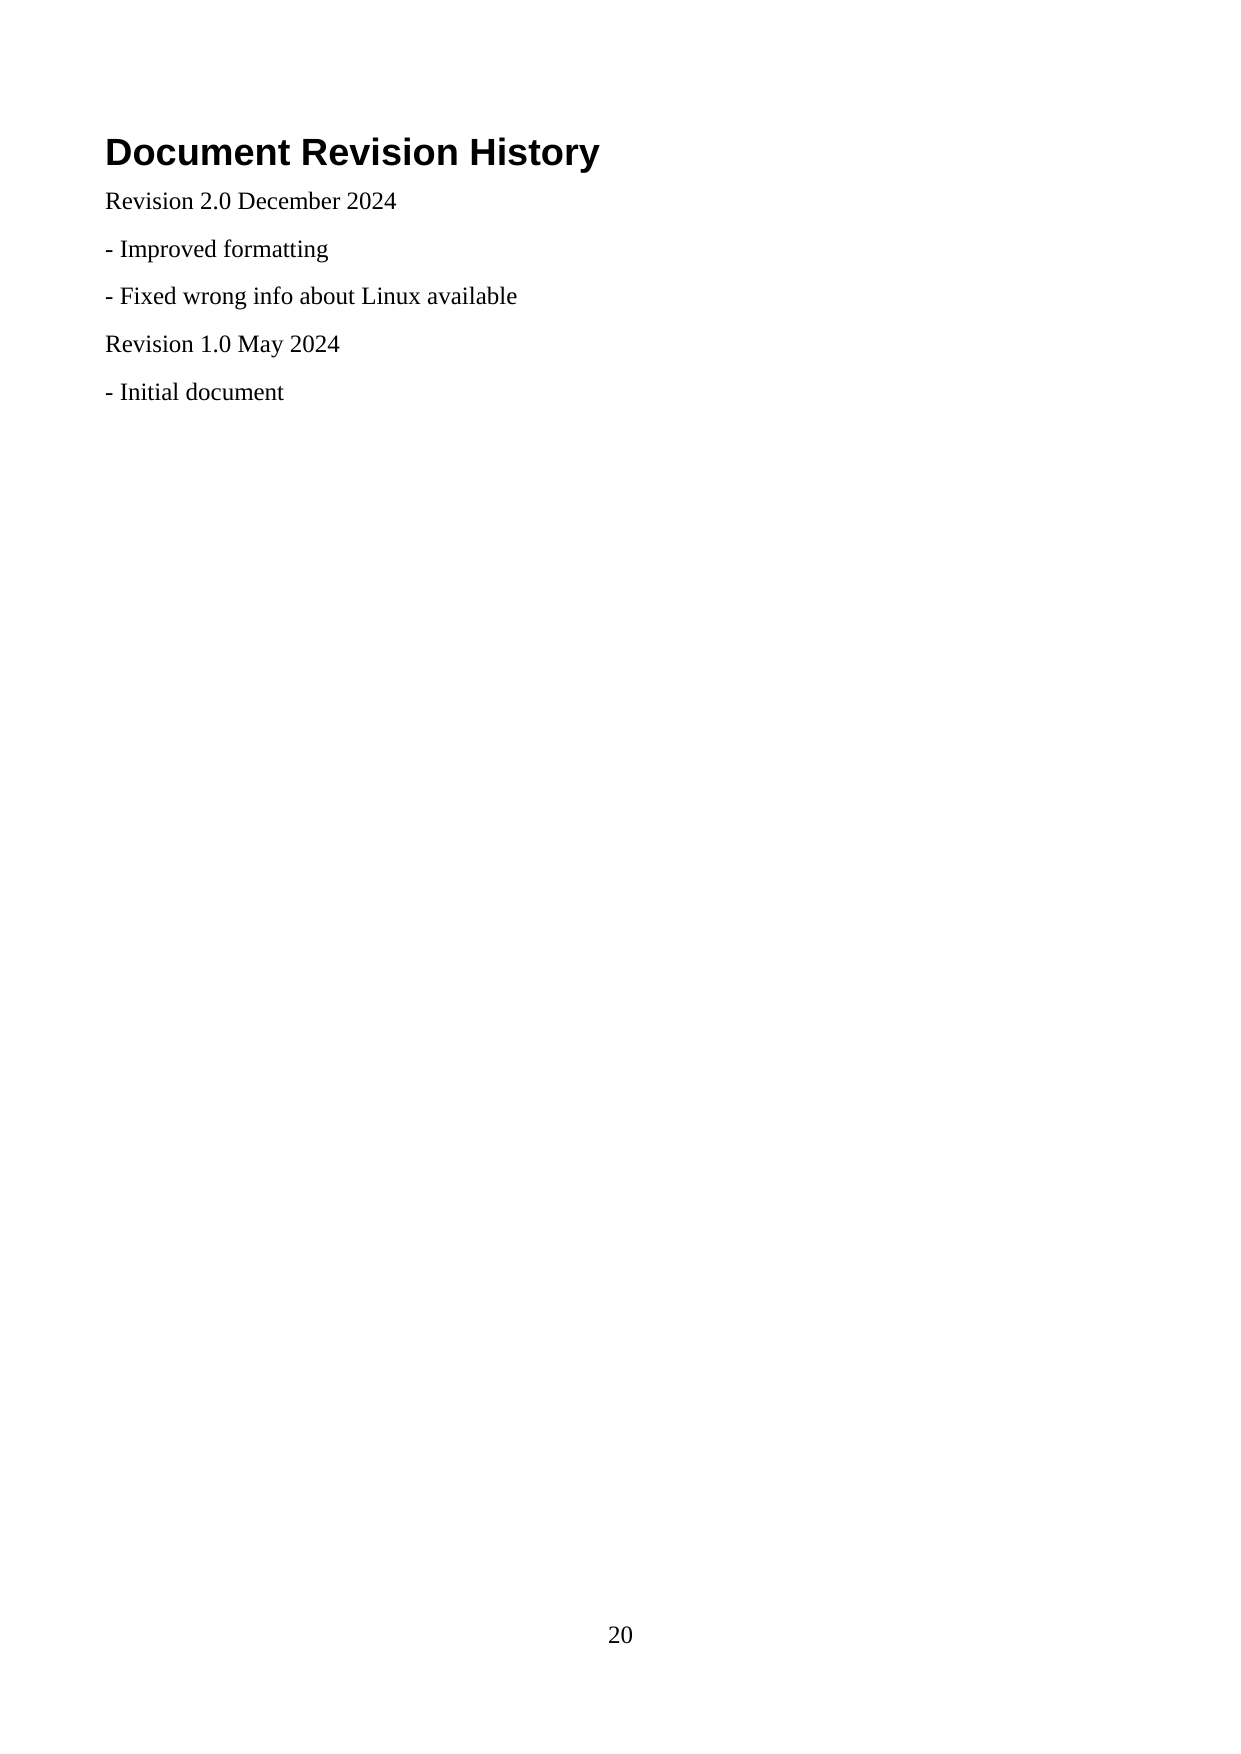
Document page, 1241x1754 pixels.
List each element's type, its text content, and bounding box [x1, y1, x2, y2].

subtitle Document Revision History [105, 130, 1136, 174]
text Revision 1.0 May 2024 [105, 329, 1136, 358]
text - Initial document [105, 377, 1136, 405]
text Revision 2.0 December 2024 [105, 186, 1136, 215]
text - Fixed wrong info about Linux available [105, 281, 1136, 310]
text - Improved formatting [105, 234, 1136, 262]
